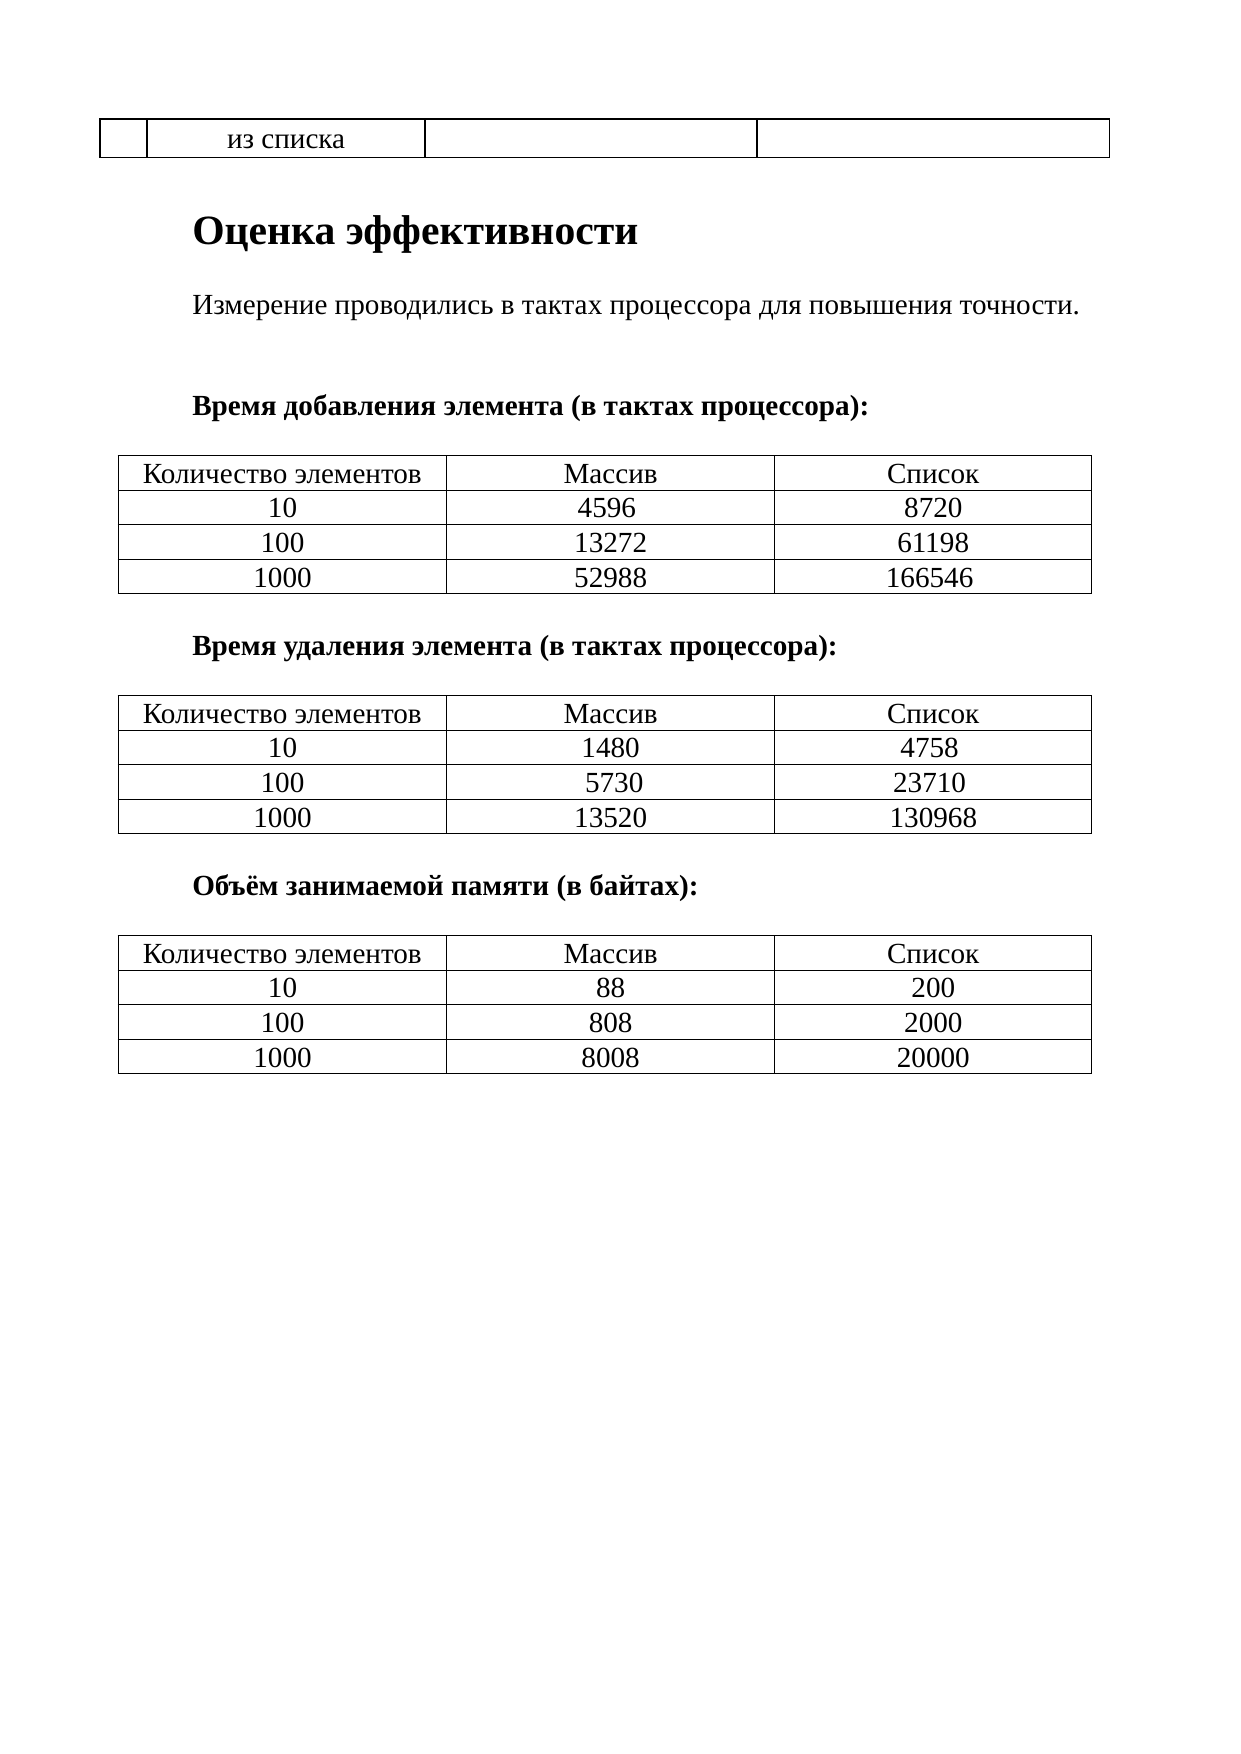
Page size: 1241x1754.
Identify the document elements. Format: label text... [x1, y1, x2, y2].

text Время удаления элемента (в тактах процессора): [118, 628, 1122, 661]
table_header Массив [447, 696, 774, 729]
table_cell 10 [119, 491, 446, 524]
table_header Массив [447, 936, 774, 969]
table_cell 130968 [775, 800, 1091, 833]
text Время добавления элемента (в тактах процессора): [118, 388, 1122, 421]
table_header Количество элементов [119, 696, 446, 729]
table_cell 100 [119, 765, 446, 799]
table_cell 13272 [447, 525, 774, 559]
table_cell 200 [775, 971, 1091, 1004]
table_header Количество элементов [119, 456, 446, 489]
table_cell 100 [119, 525, 446, 559]
table_cell 166546 [775, 560, 1091, 593]
table_header Массив [447, 456, 774, 489]
table_header Список [775, 696, 1091, 729]
table_cell 2000 [775, 1005, 1091, 1039]
table_cell 5730 [447, 765, 774, 799]
table_cell 13520 [447, 800, 774, 833]
table_cell 61198 [775, 525, 1091, 559]
table_cell 4596 [447, 491, 774, 524]
table_cell 20000 [775, 1040, 1091, 1073]
text Оценка эффективности [118, 206, 1122, 254]
table_cell 1000 [119, 1040, 446, 1073]
table_cell 1480 [447, 731, 774, 764]
table_cell 8008 [447, 1040, 774, 1073]
table_cell 1000 [119, 560, 446, 593]
table_header Список [775, 456, 1091, 489]
table_cell из списка [148, 120, 424, 156]
table_cell 23710 [775, 765, 1091, 799]
table_cell 1000 [119, 800, 446, 833]
table_header Список [775, 936, 1091, 969]
table_cell 52988 [447, 560, 774, 593]
table_cell [101, 120, 146, 156]
table_cell 10 [119, 731, 446, 764]
table_header Количество элементов [119, 936, 446, 969]
table_cell 8720 [775, 491, 1091, 524]
text Объём занимаемой памяти (в байтах): [118, 868, 1122, 901]
table_cell 88 [447, 971, 774, 1004]
table_cell 10 [119, 971, 446, 1004]
table_cell 4758 [775, 731, 1091, 764]
text Измерение проводились в тактах процессора для повышения точности. [118, 287, 1122, 321]
table_cell 100 [119, 1005, 446, 1039]
table_cell [426, 120, 756, 156]
table_cell 808 [447, 1005, 774, 1039]
table_cell [758, 120, 1109, 156]
